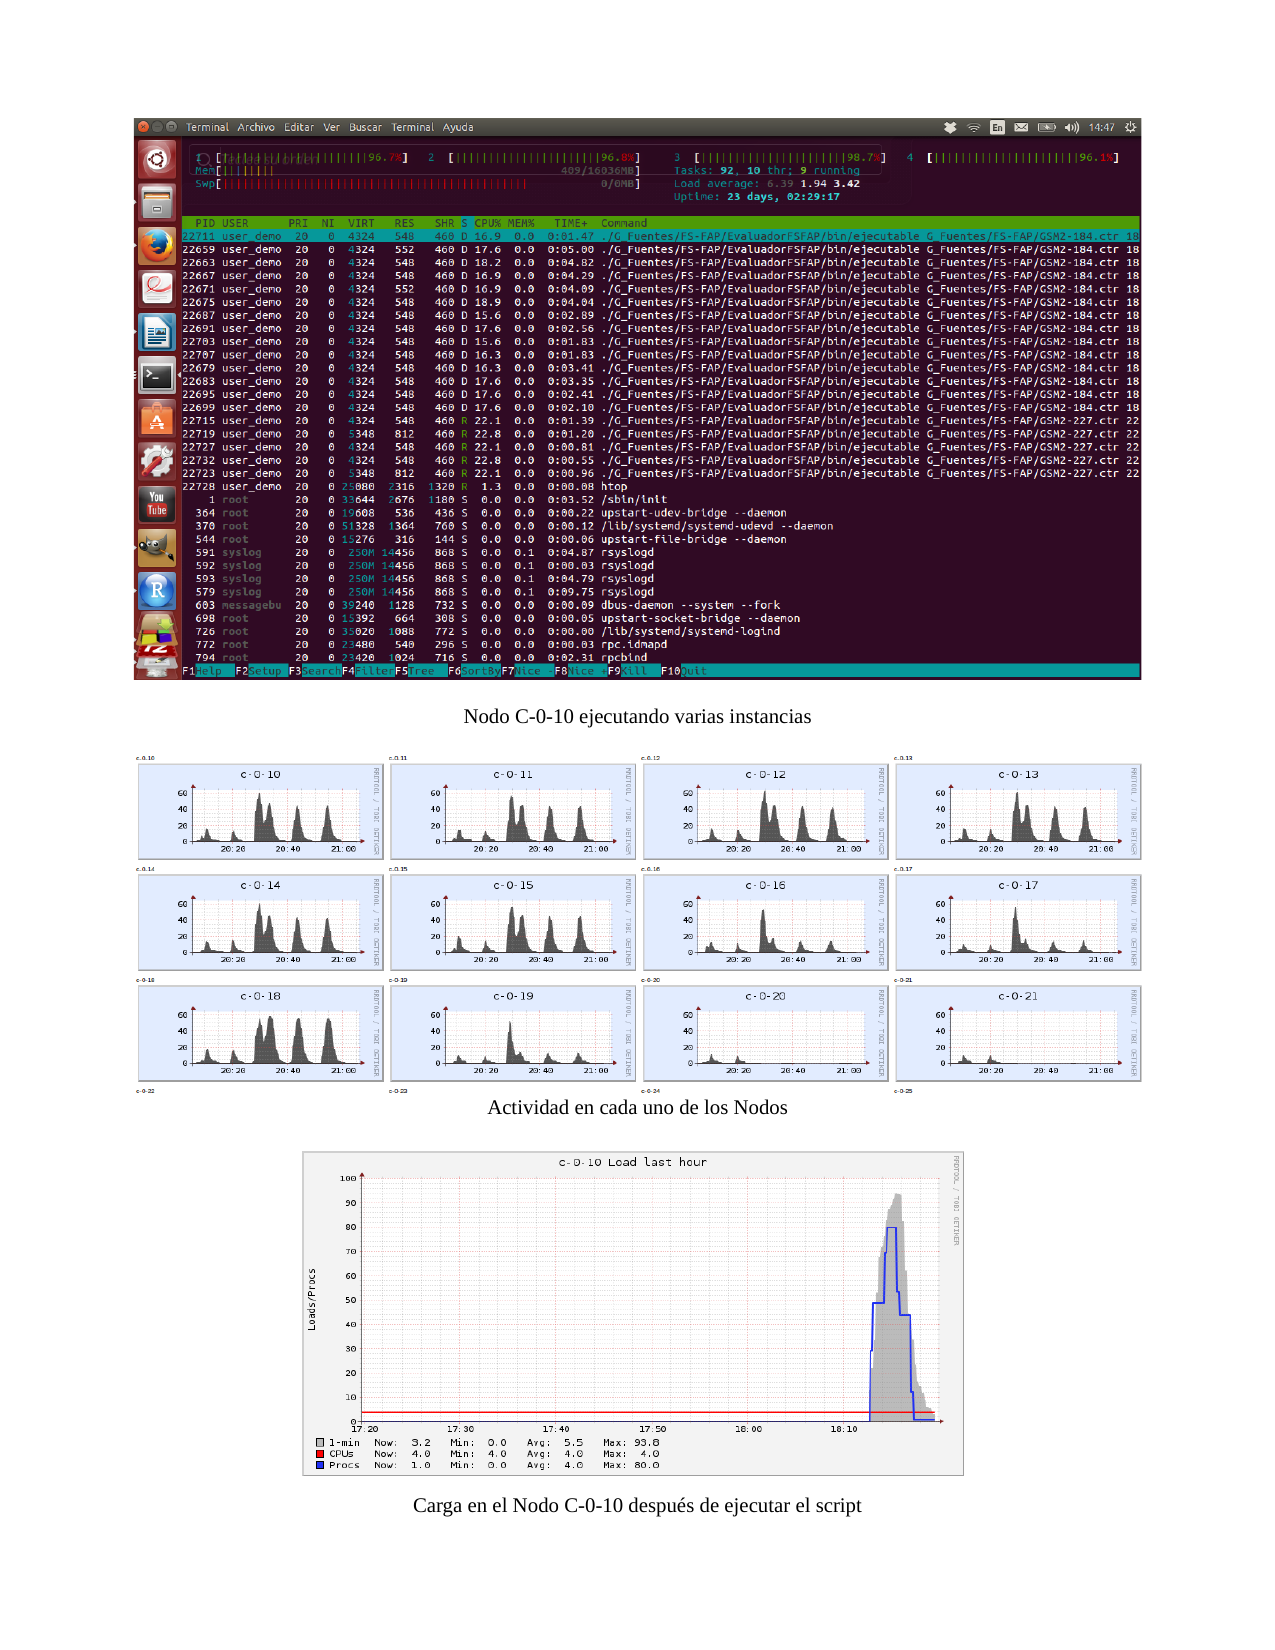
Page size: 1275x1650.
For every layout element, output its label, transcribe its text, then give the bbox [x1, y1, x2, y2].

picture [302, 1151, 964, 1476]
text Nodo C-0-10 ejecutando varias instancias [118, 704, 1157, 728]
picture [129, 752, 1146, 1095]
picture [133, 118, 1142, 680]
text Carga en el Nodo C-0-10 después de ejecutar el script [118, 1493, 1157, 1517]
text Actividad en cada uno de los Nodos [118, 752, 1157, 1119]
